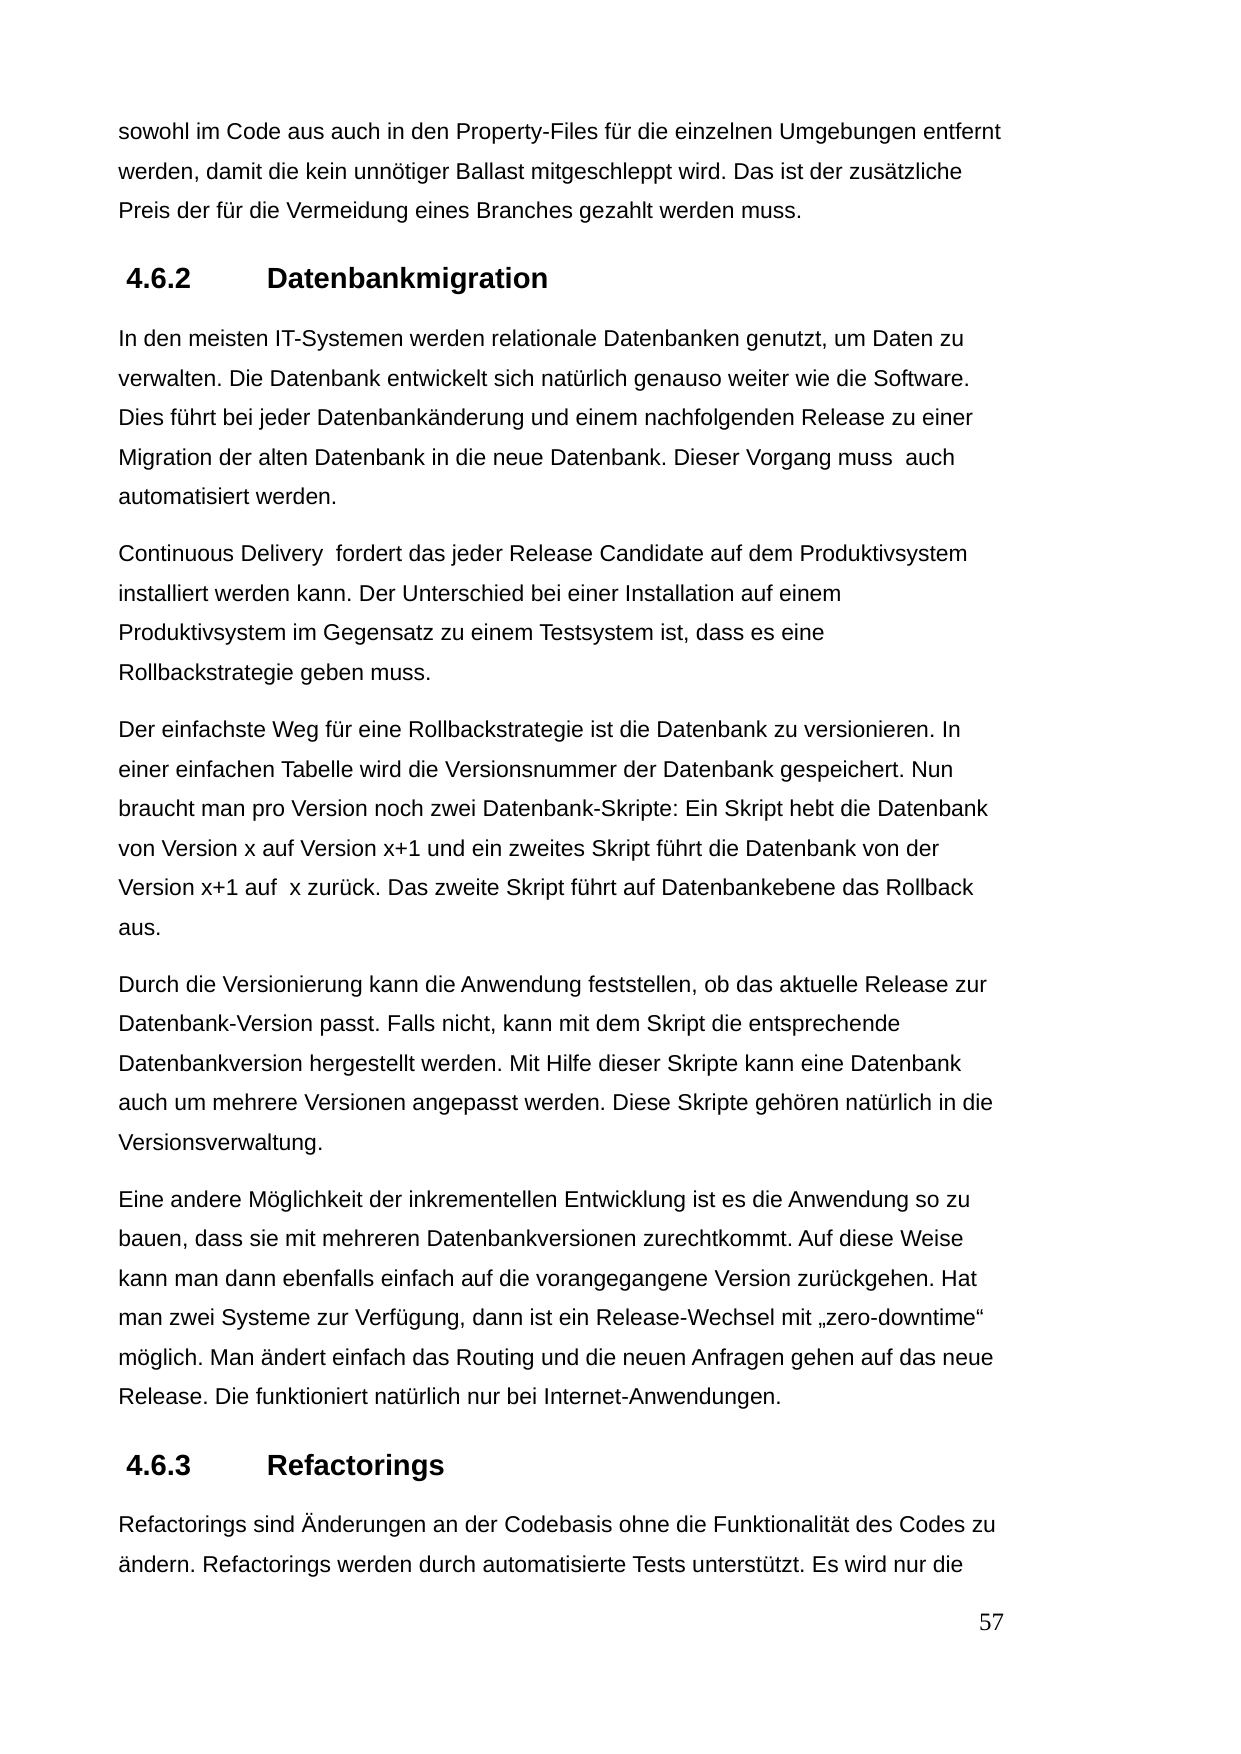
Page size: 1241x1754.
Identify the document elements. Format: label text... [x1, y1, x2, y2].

text Continuous Delivery fordert das jeder Release Candidate auf dem Produktivsystem installiert werden kann. Der Unterschied bei einer Installation auf einem Produktivsystem im Gegensatz zu einem Testsystem ist, dass es eine Rollbackstrategie geben muss. [118, 540, 1004, 685]
text Der einfachste Weg für eine Rollbackstrategie ist die Datenbank zu versionieren. In einer einfachen Tabelle wird die Versionsnummer der Datenbank gespeichert. Nun braucht man pro Version noch zwei Datenbank-Skripte: Ein Skript hebt die Datenbank von Version x auf Version x+1 und ein zweites Skript führt die Datenbank von der Version x+1 auf x zurück. Das zweite Skript führt auf Datenbankebene das Rollback aus. [118, 716, 1004, 940]
subtitle Datenbankmigration [118, 262, 1004, 295]
text Durch die Versionierung kann die Anwendung feststellen, ob das aktuelle Release zur Datenbank-Version passt. Falls nicht, kann mit dem Skript die entsprechende Datenbankversion hergestellt werden. Mit Hilfe dieser Skripte kann eine Datenbank auch um mehrere Versionen angepasst werden. Diese Skripte gehören natürlich in die Versionsverwaltung. [118, 971, 1004, 1155]
text Eine andere Möglichkeit der inkrementellen Entwicklung ist es die Anwendung so zu bauen, dass sie mit mehreren Datenbankversionen zurechtkommt. Auf diese Weise kann man dann ebenfalls einfach auf die vorangegangene Version zurückgehen. Hat man zwei Systeme zur Verfügung, dann ist ein Release-Wechsel mit „zero-downtime“ möglich. Man ändert einfach das Routing und die neuen Anfragen gehen auf das neue Release. Die funktioniert natürlich nur bei Internet-Anwendungen. [118, 1186, 1004, 1409]
text Refactorings sind Änderungen an der Codebasis ohne die Funktionalität des Codes zu ändern. Refactorings werden durch automatisierte Tests unterstützt. Es wird nur die [118, 1511, 1004, 1577]
text sowohl im Code aus auch in den Property-Files für die einzelnen Umgebungen entfernt werden, damit die kein unnötiger Ballast mitgeschleppt wird. Das ist der zusätzliche Preis der für die Vermeidung eines Branches gezahlt werden muss. [118, 118, 1004, 223]
text In den meisten IT-Systemen werden relationale Datenbanken genutzt, um Daten zu verwalten. Die Datenbank entwickelt sich natürlich genauso weiter wie die Software. Dies führt bei jeder Datenbankänderung und einem nachfolgenden Release zu einer Migration der alten Datenbank in die neue Datenbank. Dieser Vorgang muss auch automatisiert werden. [118, 325, 1004, 509]
subtitle Refactorings [118, 1448, 1004, 1481]
